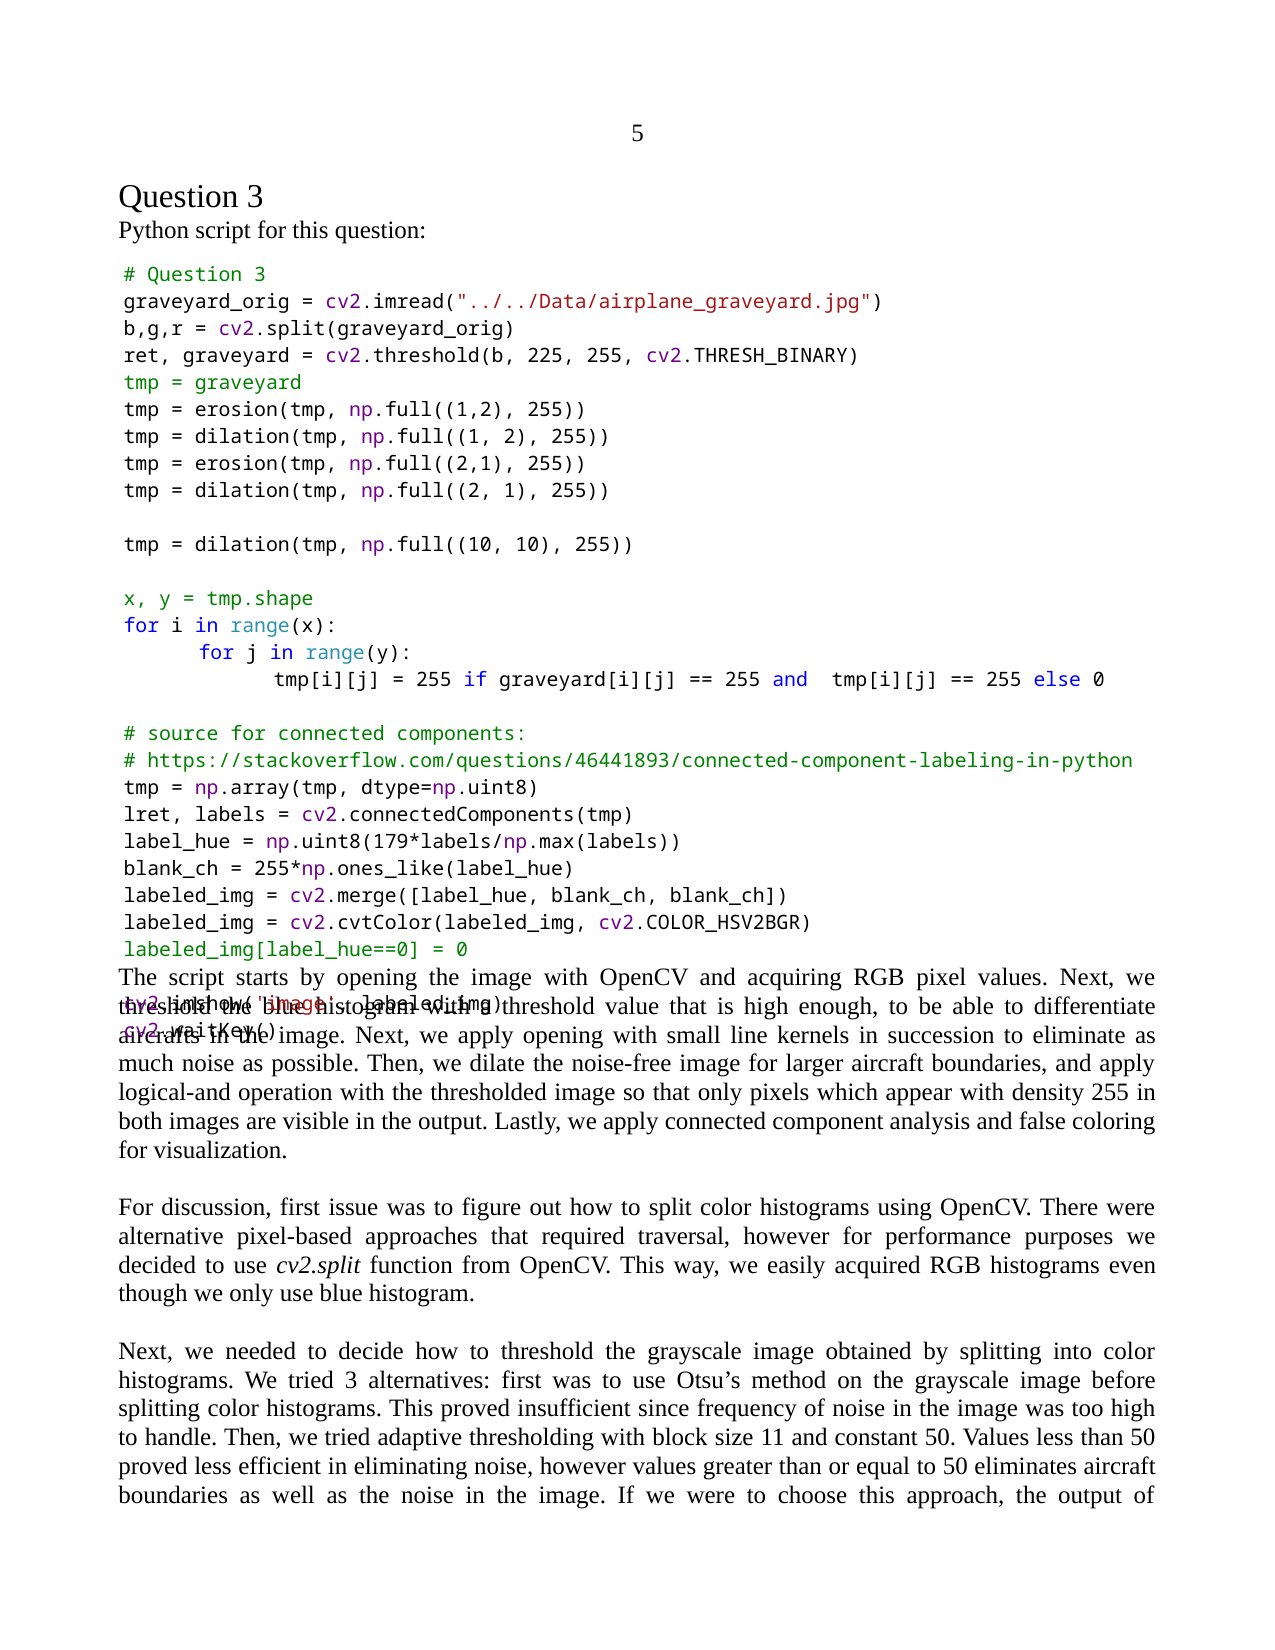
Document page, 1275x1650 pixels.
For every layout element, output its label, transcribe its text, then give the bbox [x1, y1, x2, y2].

text The script starts by opening the image with OpenCV and acquiring RGB pixel values. Next, we threshold the blue histogram with a threshold value that is high enough, to be able to differentiate aircrafts in the image. Next, we apply opening with small line kernels in succession to eliminate as much noise as possible. Then, we dilate the noise-free image for larger aircraft boundaries, and apply logical-and operation with the thresholded image so that only pixels which appear with density 255 in both images are visible in the output. Lastly, we apply connected component analysis and false coloring for visualization. [118, 962, 1157, 1163]
text For discussion, first issue was to figure out how to split color histograms using OpenCV. There were alternative pixel-based approaches that required traversal, however for performance purposes we decided to use cv2.split function from OpenCV. This way, we easily acquired RGB histograms even though we only use blue histogram. [118, 1192, 1157, 1307]
text Python script for this question: [118, 215, 1157, 243]
text Next, we needed to decide how to threshold the grayscale image obtained by splitting into color histograms. We tried 3 alternatives: first was to use Otsu’s method on the grayscale image before splitting color histograms. This proved insufficient since frequency of noise in the image was too high to handle. Then, we tried adaptive thresholding with block size 11 and constant 50. Values less than 50 proved less efficient in eliminating noise, however values greater than or equal to 50 eliminates aircraft boundaries as well as the noise in the image. If we were to choose this approach, the output of [118, 1336, 1157, 1508]
text Question 3 [118, 176, 1157, 215]
